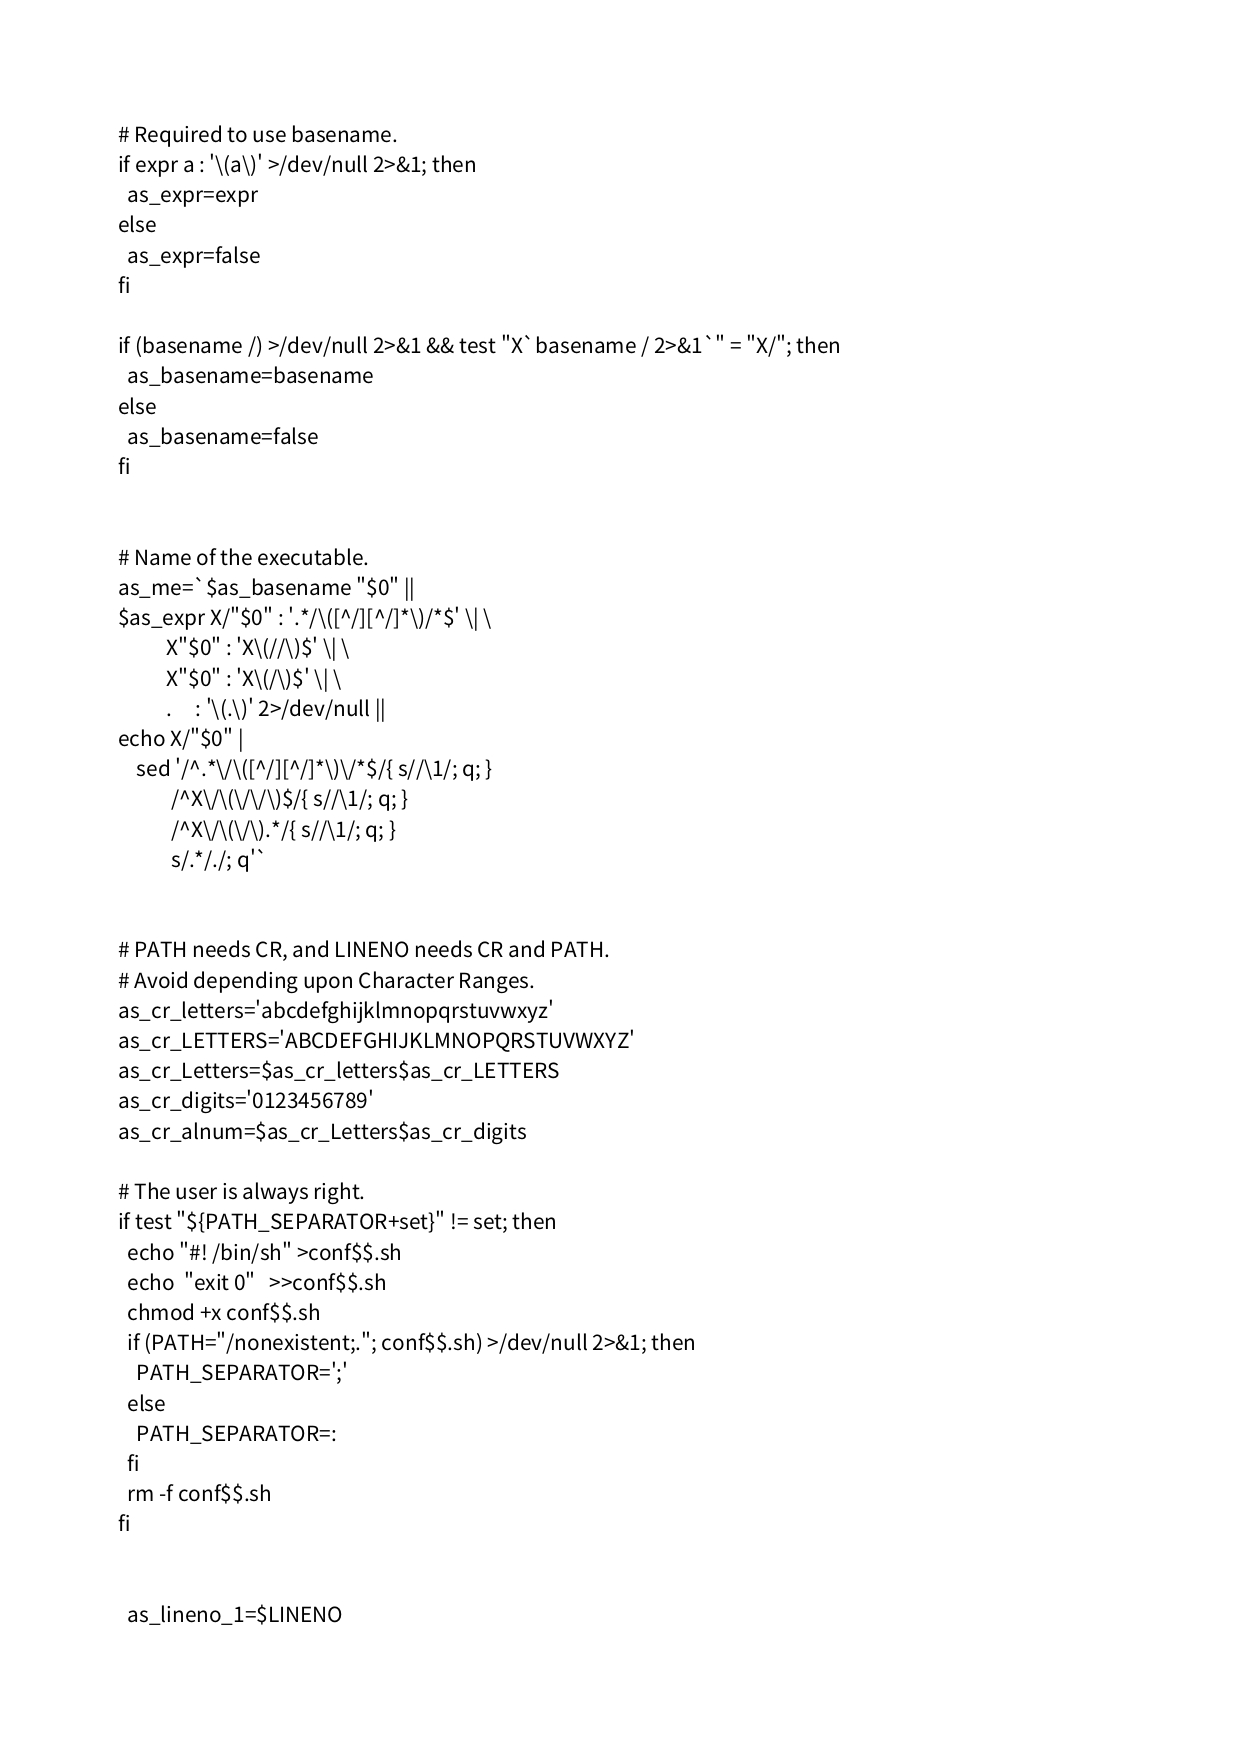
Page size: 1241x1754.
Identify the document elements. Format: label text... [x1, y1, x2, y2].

text # Name of the executable. [118, 541, 1122, 571]
text fi [118, 269, 1122, 299]
text X"$0" : 'X\(//\)$' \| \ [118, 632, 1122, 662]
text sed '/^.*\/\([^/][^/]*\)\/*$/{ s//\1/; q; } [118, 752, 1122, 783]
text as_cr_Letters=$as_cr_letters$as_cr_LETTERS [118, 1054, 1122, 1085]
text rm -f conf$$.sh [118, 1477, 1122, 1508]
text /^X\/\(\/\).*/{ s//\1/; q; } [118, 813, 1122, 843]
text fi [118, 1447, 1122, 1477]
text s/.*/./; q'` [118, 843, 1122, 873]
text chmod +x conf$$.sh [118, 1296, 1122, 1326]
text echo "#! /bin/sh" >conf$$.sh [118, 1236, 1122, 1266]
text as_expr=expr [118, 178, 1122, 209]
text if (PATH="/nonexistent;."; conf$$.sh) >/dev/null 2>&1; then [118, 1326, 1122, 1357]
text # Avoid depending upon Character Ranges. [118, 964, 1122, 994]
text as_cr_alnum=$as_cr_Letters$as_cr_digits [118, 1115, 1122, 1145]
text /^X\/\(\/\/\)$/{ s//\1/; q; } [118, 783, 1122, 813]
text if (basename /) >/dev/null 2>&1 && test "X`basename / 2>&1`" = "X/"; then [118, 329, 1122, 360]
text as_expr=false [118, 239, 1122, 269]
text X"$0" : 'X\(/\)$' \| \ [118, 662, 1122, 692]
text as_basename=basename [118, 360, 1122, 390]
text else [118, 390, 1122, 420]
text # Required to use basename. [118, 118, 1122, 148]
text # PATH needs CR, and LINENO needs CR and PATH. [118, 934, 1122, 964]
text # The user is always right. [118, 1175, 1122, 1206]
text as_lineno_1=$LINENO [118, 1598, 1122, 1628]
text as_cr_digits='0123456789' [118, 1085, 1122, 1115]
text else [118, 1387, 1122, 1417]
text fi [118, 1508, 1122, 1538]
text as_basename=false [118, 420, 1122, 450]
text as_cr_letters='abcdefghijklmnopqrstuvwxyz' [118, 994, 1122, 1024]
text PATH_SEPARATOR=: [118, 1417, 1122, 1447]
text $as_expr X/"$0" : '.*/\([^/][^/]*\)/*$' \| \ [118, 601, 1122, 632]
text as_me=`$as_basename "$0" || [118, 571, 1122, 601]
text echo X/"$0" | [118, 722, 1122, 752]
text echo "exit 0" >>conf$$.sh [118, 1266, 1122, 1296]
text as_cr_LETTERS='ABCDEFGHIJKLMNOPQRSTUVWXYZ' [118, 1024, 1122, 1054]
text fi [118, 450, 1122, 481]
text . : '\(.\)' 2>/dev/null || [118, 692, 1122, 722]
text if expr a : '\(a\)' >/dev/null 2>&1; then [118, 148, 1122, 178]
text else [118, 209, 1122, 239]
text if test "${PATH_SEPARATOR+set}" != set; then [118, 1206, 1122, 1236]
text PATH_SEPARATOR=';' [118, 1357, 1122, 1387]
